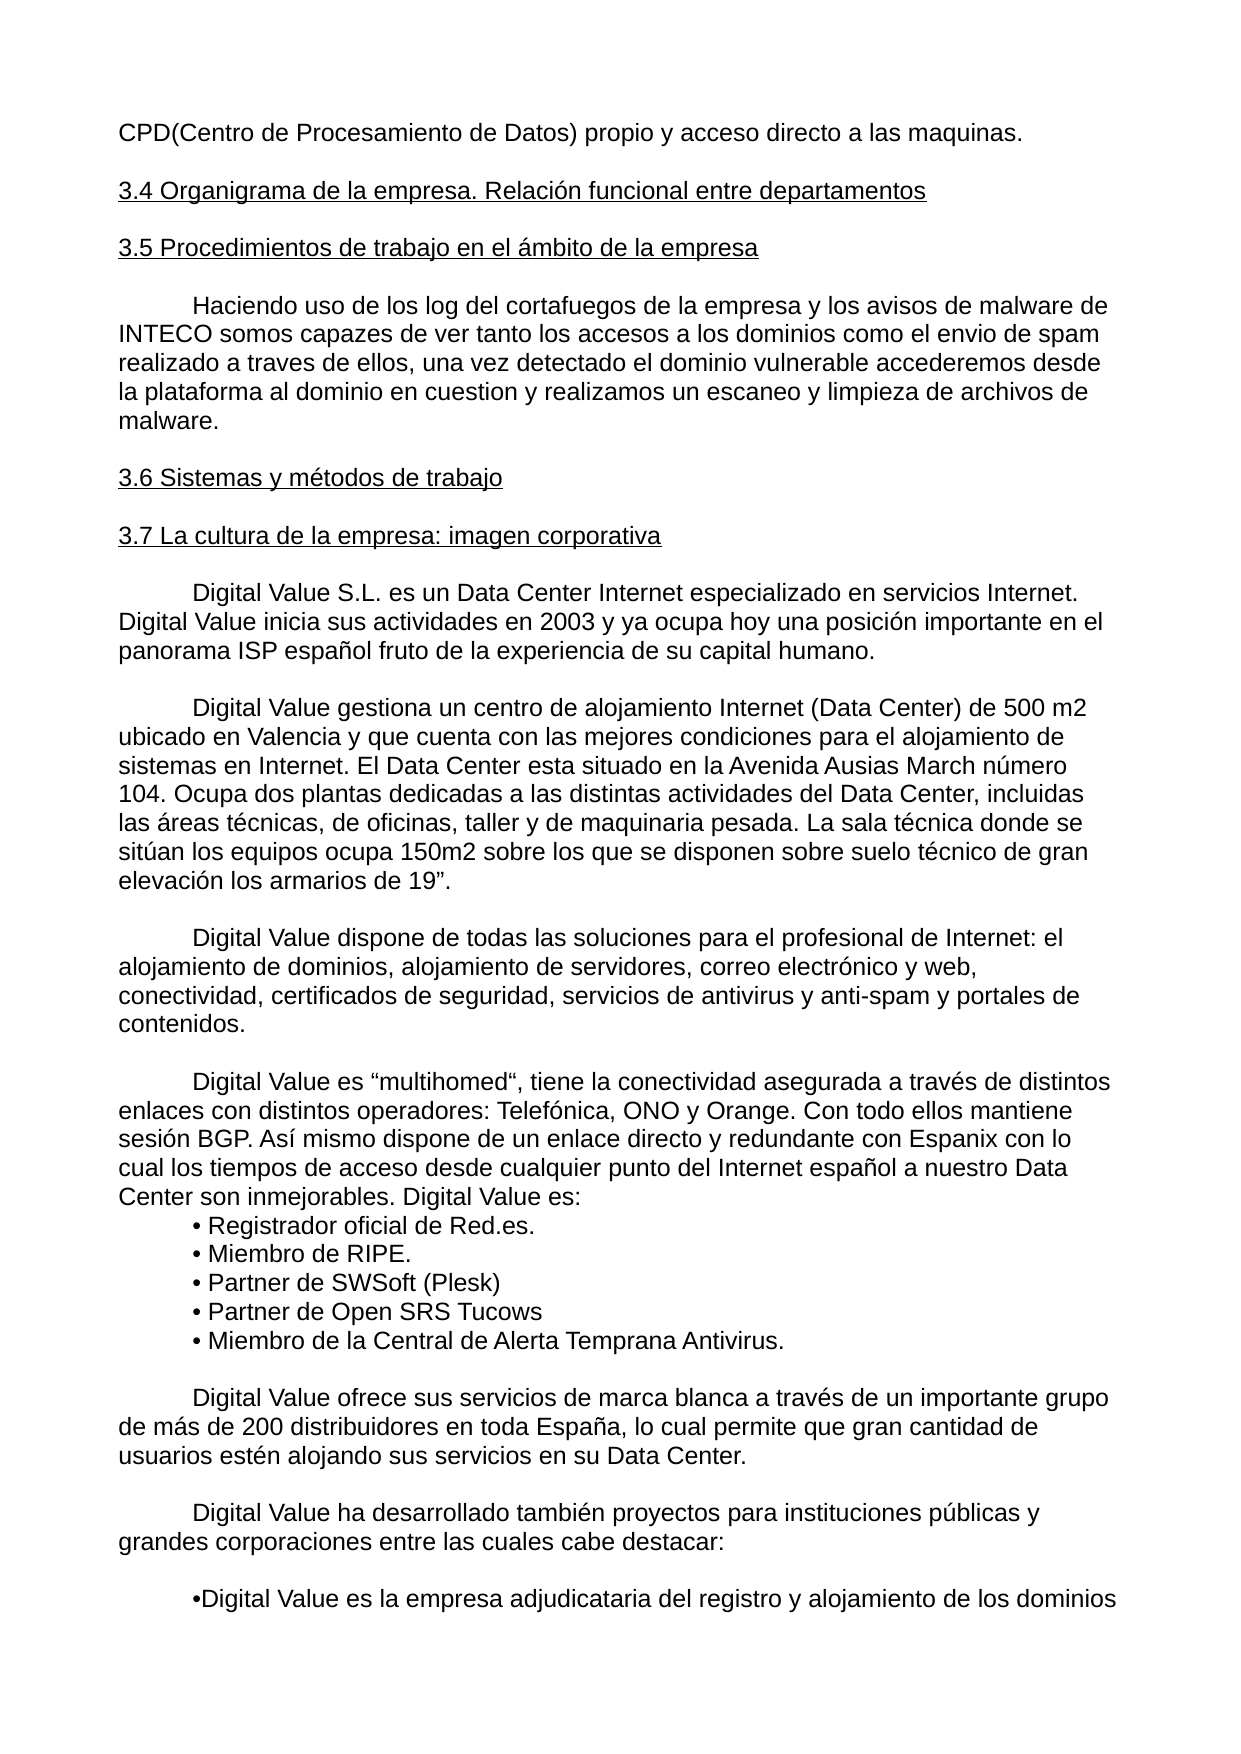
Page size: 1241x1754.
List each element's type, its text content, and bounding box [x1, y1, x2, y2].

text 3.7 La cultura de la empresa: imagen corporativa [118, 521, 1122, 549]
text Digital Value es “multihomed“, tiene la conectividad asegurada a través de distintos enlaces con distintos operadores: Telefónica, ONO y Orange. Con todo ellos mantiene sesión BGP. Así mismo dispone de un enlace directo y redundante con Espanix con lo cual los tiempos de acceso desde cualquier punto del Internet español a nuestro Data Center son inmejorables. Digital Value es: [118, 1067, 1122, 1211]
text Digital Value gestiona un centro de alojamiento Internet (Data Center) de 500 m2 ubicado en Valencia y que cuenta con las mejores condiciones para el alojamiento de sistemas en Internet. El Data Center esta situado en la Avenida Ausias March número 104. Ocupa dos plantas dedicadas a las distintas actividades del Data Center, incluidas las áreas técnicas, de oficinas, taller y de maquinaria pesada. La sala técnica donde se sitúan los equipos ocupa 150m2 sobre los que se disponen sobre suelo técnico de gran elevación los armarios de 19”. [118, 693, 1122, 894]
text Digital Value ofrece sus servicios de marca blanca a través de un importante grupo de más de 200 distribuidores en toda España, lo cual permite que gran cantidad de usuarios estén alojando sus servicios en su Data Center. [118, 1383, 1122, 1469]
text CPD(Centro de Procesamiento de Datos) propio y acceso directo a las maquinas. [118, 118, 1122, 147]
text •Digital Value es la empresa adjudicataria del registro y alojamiento de los dominios [118, 1584, 1122, 1613]
text Haciendo uso de los log del cortafuegos de la empresa y los avisos de malware de INTECO somos capazes de ver tanto los accesos a los dominios como el envio de spam realizado a traves de ellos, una vez detectado el dominio vulnerable accederemos desde la plataforma al dominio en cuestion y realizamos un escaneo y limpieza de archivos de malware. [118, 291, 1122, 434]
text Digital Value ha desarrollado también proyectos para instituciones públicas y grandes corporaciones entre las cuales cabe destacar: [118, 1498, 1122, 1556]
text Digital Value S.L. es un Data Center Internet especializado en servicios Internet. Digital Value inicia sus actividades en 2003 y ya ocupa hoy una posición importante en el panorama ISP español fruto de la experiencia de su capital humano. [118, 578, 1122, 664]
text 3.5 Procedimientos de trabajo en el ámbito de la empresa [118, 233, 1122, 262]
text • Registrador oficial de Red.es. [118, 1211, 1122, 1239]
text 3.6 Sistemas y métodos de trabajo [118, 463, 1122, 492]
text • Partner de SWSoft (Plesk) [118, 1268, 1122, 1297]
text • Partner de Open SRS Tucows [118, 1297, 1122, 1326]
text • Miembro de la Central de Alerta Temprana Antivirus. [118, 1326, 1122, 1354]
text • Miembro de RIPE. [118, 1239, 1122, 1268]
text Digital Value dispone de todas las soluciones para el profesional de Internet: el alojamiento de dominios, alojamiento de servidores, correo electrónico y web, conectividad, certificados de seguridad, servicios de antivirus y anti-spam y portales de contenidos. [118, 923, 1122, 1038]
text 3.4 Organigrama de la empresa. Relación funcional entre departamentos [118, 176, 1122, 204]
